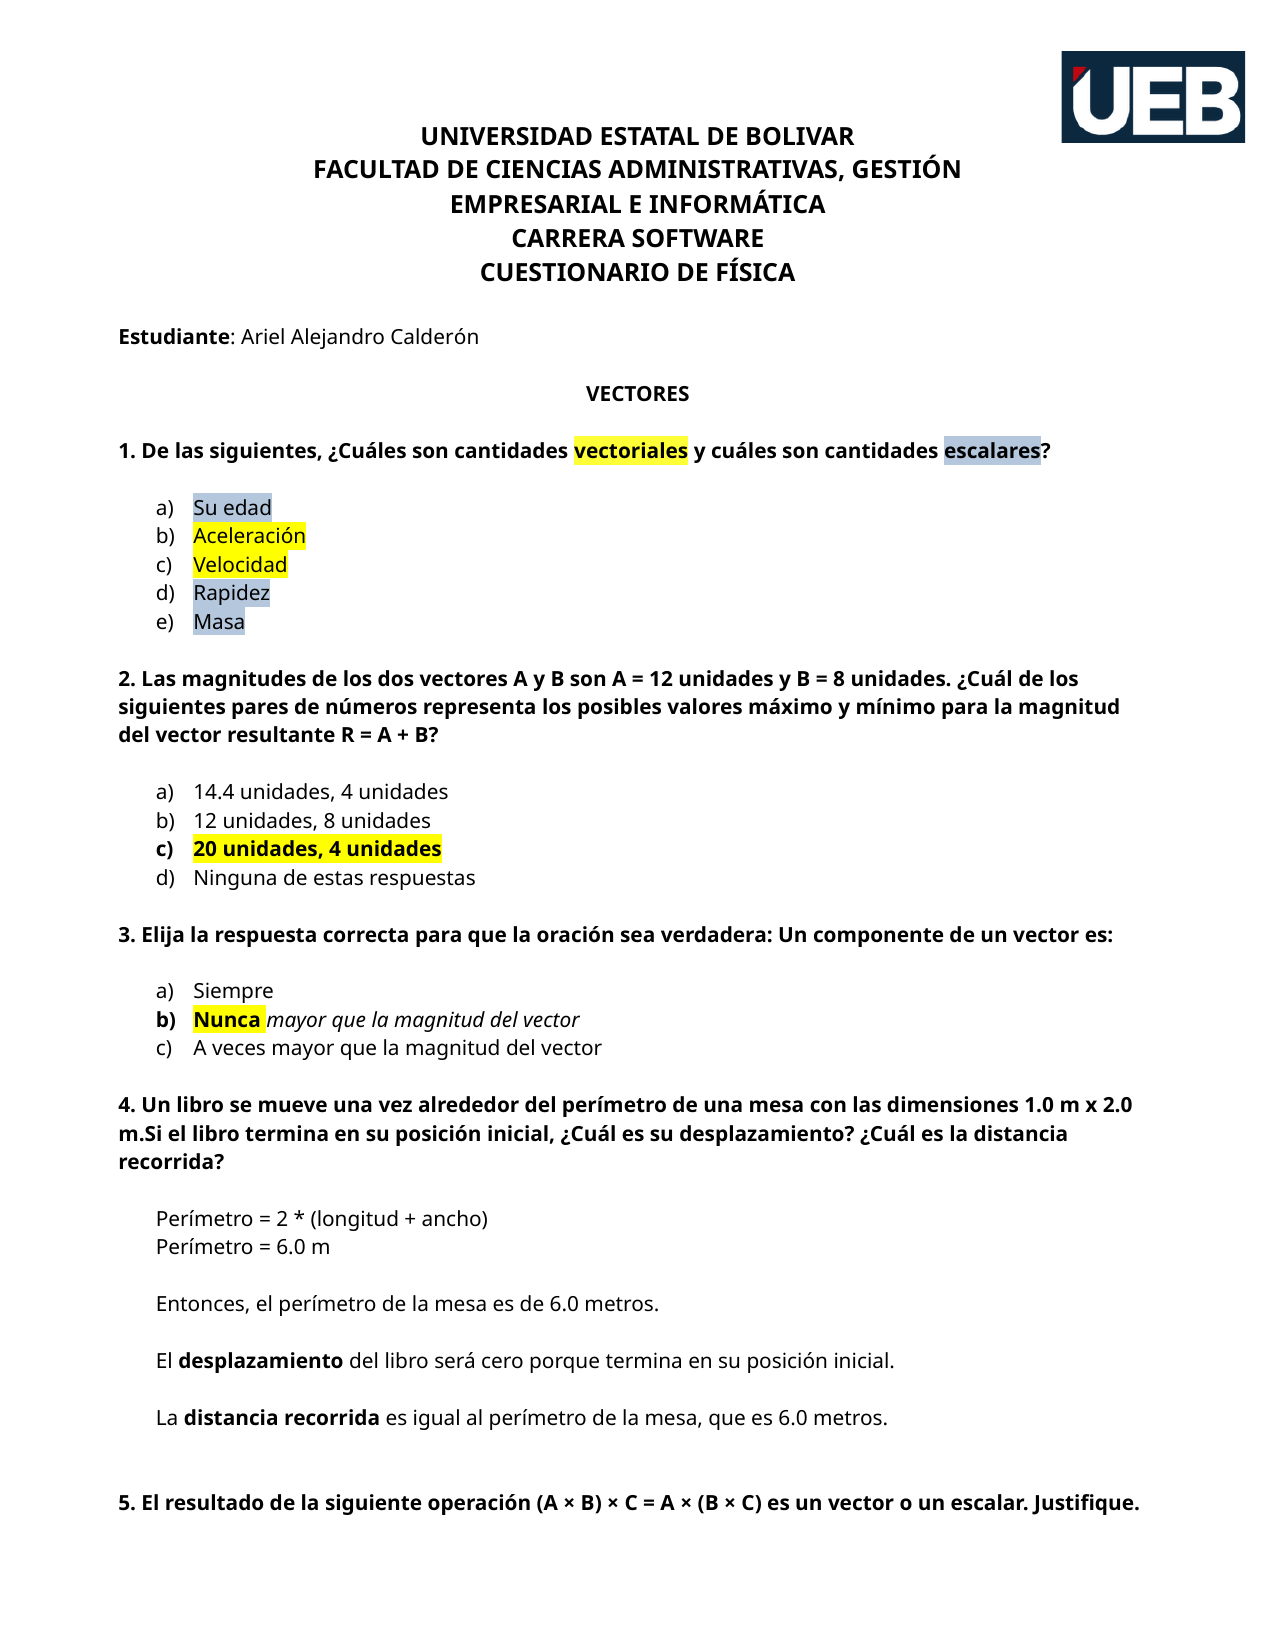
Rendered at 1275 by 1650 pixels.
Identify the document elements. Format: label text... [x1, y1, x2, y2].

text UNIVERSIDAD ESTATAL DE BOLIVAR [118, 118, 1157, 152]
text EMPRESARIAL E INFORMÁTICA [118, 186, 1157, 220]
text 4. Un libro se mueve una vez alrededor del perímetro de una mesa con las dimensiones 1.0 m x 2.0 m.Si el libro termina en su posición inicial, ¿Cuál es su desplazamiento? ¿Cuál es la distancia recorrida? [118, 1090, 1157, 1176]
text 5. El resultado de la siguiente operación (A × B) × C = A × (B × C) es un vector o un escalar. Justifique. [118, 1488, 1157, 1517]
list Masa [156, 607, 1157, 635]
text 1. De las siguientes, ¿Cuáles son cantidades vectoriales y cuáles son cantidades escalares? [118, 436, 1157, 465]
list 12 unidades, 8 unidades [156, 806, 1157, 834]
text FACULTAD DE CIENCIAS ADMINISTRATIVAS, GESTIÓN [118, 152, 1157, 186]
text CARRERA SOFTWARE [118, 220, 1157, 254]
text Perímetro = 2 * (longitud + ancho) [156, 1204, 1157, 1232]
list A veces mayor que la magnitud del vector [156, 1033, 1157, 1062]
list 14.4 unidades, 4 unidades [156, 777, 1157, 806]
picture [1061, 51, 1246, 143]
text Perímetro = 6.0 m [156, 1232, 1157, 1261]
list Velocidad [156, 550, 1157, 578]
text Estudiante: Ariel Alejandro Calderón [118, 322, 1157, 351]
list 20 unidades, 4 unidades [156, 834, 1157, 863]
list Ninguna de estas respuestas [156, 863, 1157, 891]
text VECTORES [118, 379, 1157, 408]
text Entonces, el perímetro de la mesa es de 6.0 metros. [156, 1289, 1157, 1318]
text CUESTIONARIO DE FÍSICA [118, 254, 1157, 288]
text 2. Las magnitudes de los dos vectores A y B son A = 12 unidades y B = 8 unidades. ¿Cuál de los siguientes pares de números representa los posibles valores máximo y mínimo para la magnitud del vector resultante R = A + B? [118, 664, 1157, 749]
text 3. Elija la respuesta correcta para que la oración sea verdadera: Un componente de un vector es: [118, 920, 1157, 948]
list Nunca mayor que la magnitud del vector [156, 1005, 1157, 1033]
list Rapidez [156, 578, 1157, 607]
text El desplazamiento del libro será cero porque termina en su posición inicial. [156, 1346, 1157, 1375]
list Siempre [156, 977, 1157, 1005]
list Su edad [156, 493, 1157, 522]
text La distancia recorrida es igual al perímetro de la mesa, que es 6.0 metros. [156, 1403, 1157, 1432]
list Aceleración [156, 522, 1157, 550]
